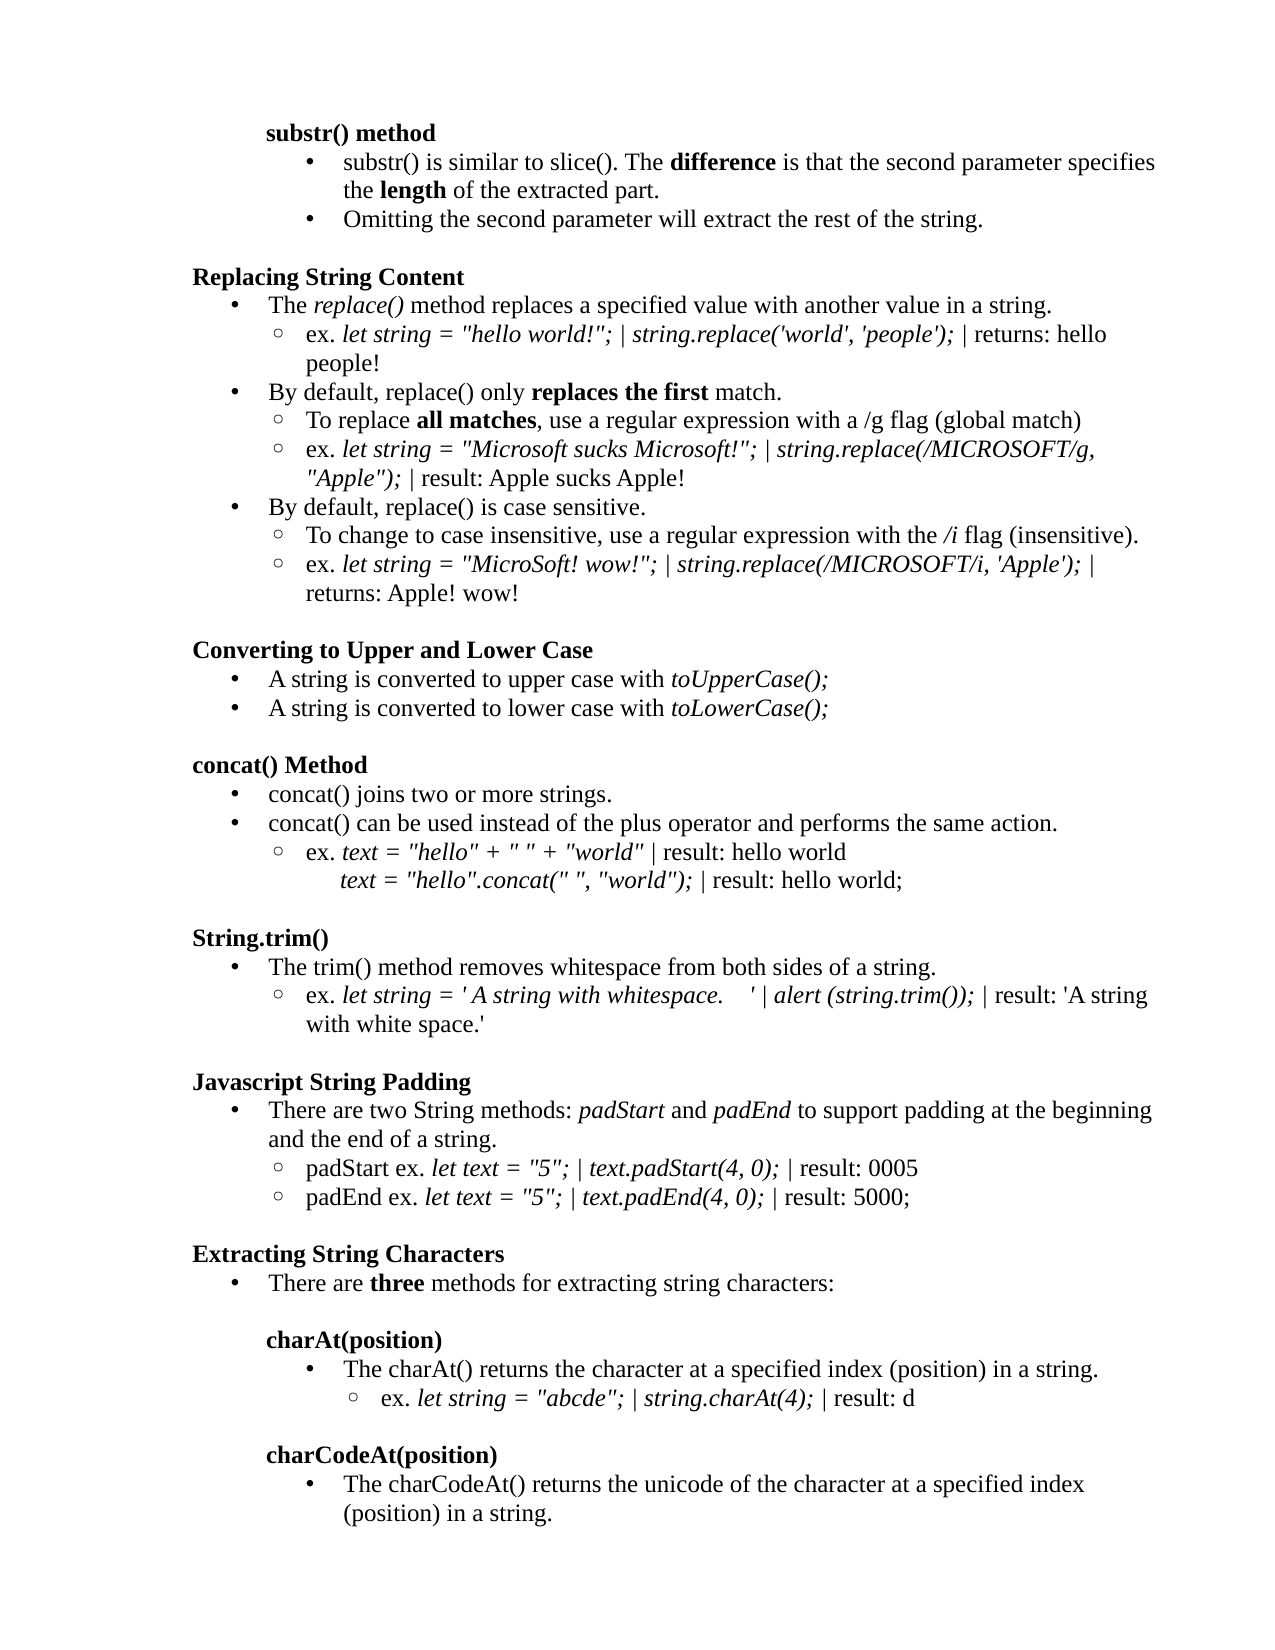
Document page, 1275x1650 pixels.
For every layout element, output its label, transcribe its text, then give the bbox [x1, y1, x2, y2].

text Javascript String Padding [118, 1067, 1157, 1096]
text String.trim() [118, 923, 1157, 952]
text concat() Method [118, 751, 1157, 779]
list substr() is similar to slice(). The difference is that the second parameter specifies the length of the extracted part. [306, 147, 1157, 204]
list ex. text = "hello" + " " + "world" | result: hello world [268, 837, 1157, 866]
text charCodeAt(position) [118, 1441, 1157, 1469]
list ex. let string = "hello world!"; | string.replace('world', 'people'); | returns: hello people! [268, 319, 1157, 377]
list The replace() method replaces a specified value with another value in a string. [231, 291, 1157, 319]
list The charAt() returns the character at a specified index (position) in a string. [306, 1354, 1157, 1383]
list A string is converted to lower case with toLowerCase(); [231, 693, 1157, 722]
list To replace all matches, use a regular expression with a /g flag (global match) [268, 406, 1157, 434]
list padEnd ex. let text = "5"; | text.padEnd(4, 0); | result: 5000; [268, 1182, 1157, 1211]
list By default, replace() only replaces the first match. [231, 377, 1157, 406]
list Omitting the second parameter will extract the rest of the string. [306, 204, 1157, 233]
text text = "hello".concat(" ", "world"); | result: hello world; [118, 866, 1157, 894]
list There are three methods for extracting string characters: [231, 1268, 1157, 1297]
list ex. let string = "abcde"; | string.charAt(4); | result: d [343, 1383, 1157, 1412]
text Extracting String Characters [118, 1239, 1157, 1268]
list The charCodeAt() returns the unicode of the character at a specified index (position) in a string. [306, 1469, 1157, 1527]
text Converting to Upper and Lower Case [118, 636, 1157, 664]
list There are two String methods: padStart and padEnd to support padding at the beginning and the end of a string. [231, 1096, 1157, 1153]
list padStart ex. let text = "5"; | text.padStart(4, 0); | result: 0005 [268, 1153, 1157, 1182]
list A string is converted to upper case with toUpperCase(); [231, 664, 1157, 693]
list By default, replace() is case sensitive. [231, 492, 1157, 521]
list ex. let string = "MicroSoft! wow!"; | string.replace(/MICROSOFT/i, 'Apple'); | returns: Apple! wow! [268, 549, 1157, 607]
list ex. let string = "Microsoft sucks Microsoft!"; | string.replace(/MICROSOFT/g, "Apple"); | result: Apple sucks Apple! [268, 434, 1157, 492]
list concat() can be used instead of the plus operator and performs the same action. [231, 808, 1157, 837]
text charAt(position) [118, 1326, 1157, 1354]
list The trim() method removes whitespace from both sides of a string. [231, 952, 1157, 981]
list ex. let string = ' A string with whitespace. ' | alert (string.trim()); | result: 'A string with white space.' [268, 981, 1157, 1038]
list concat() joins two or more strings. [231, 779, 1157, 808]
text Replacing String Content [118, 262, 1157, 291]
text substr() method [118, 118, 1157, 147]
list To change to case insensitive, use a regular expression with the /i flag (insensitive). [268, 521, 1157, 549]
